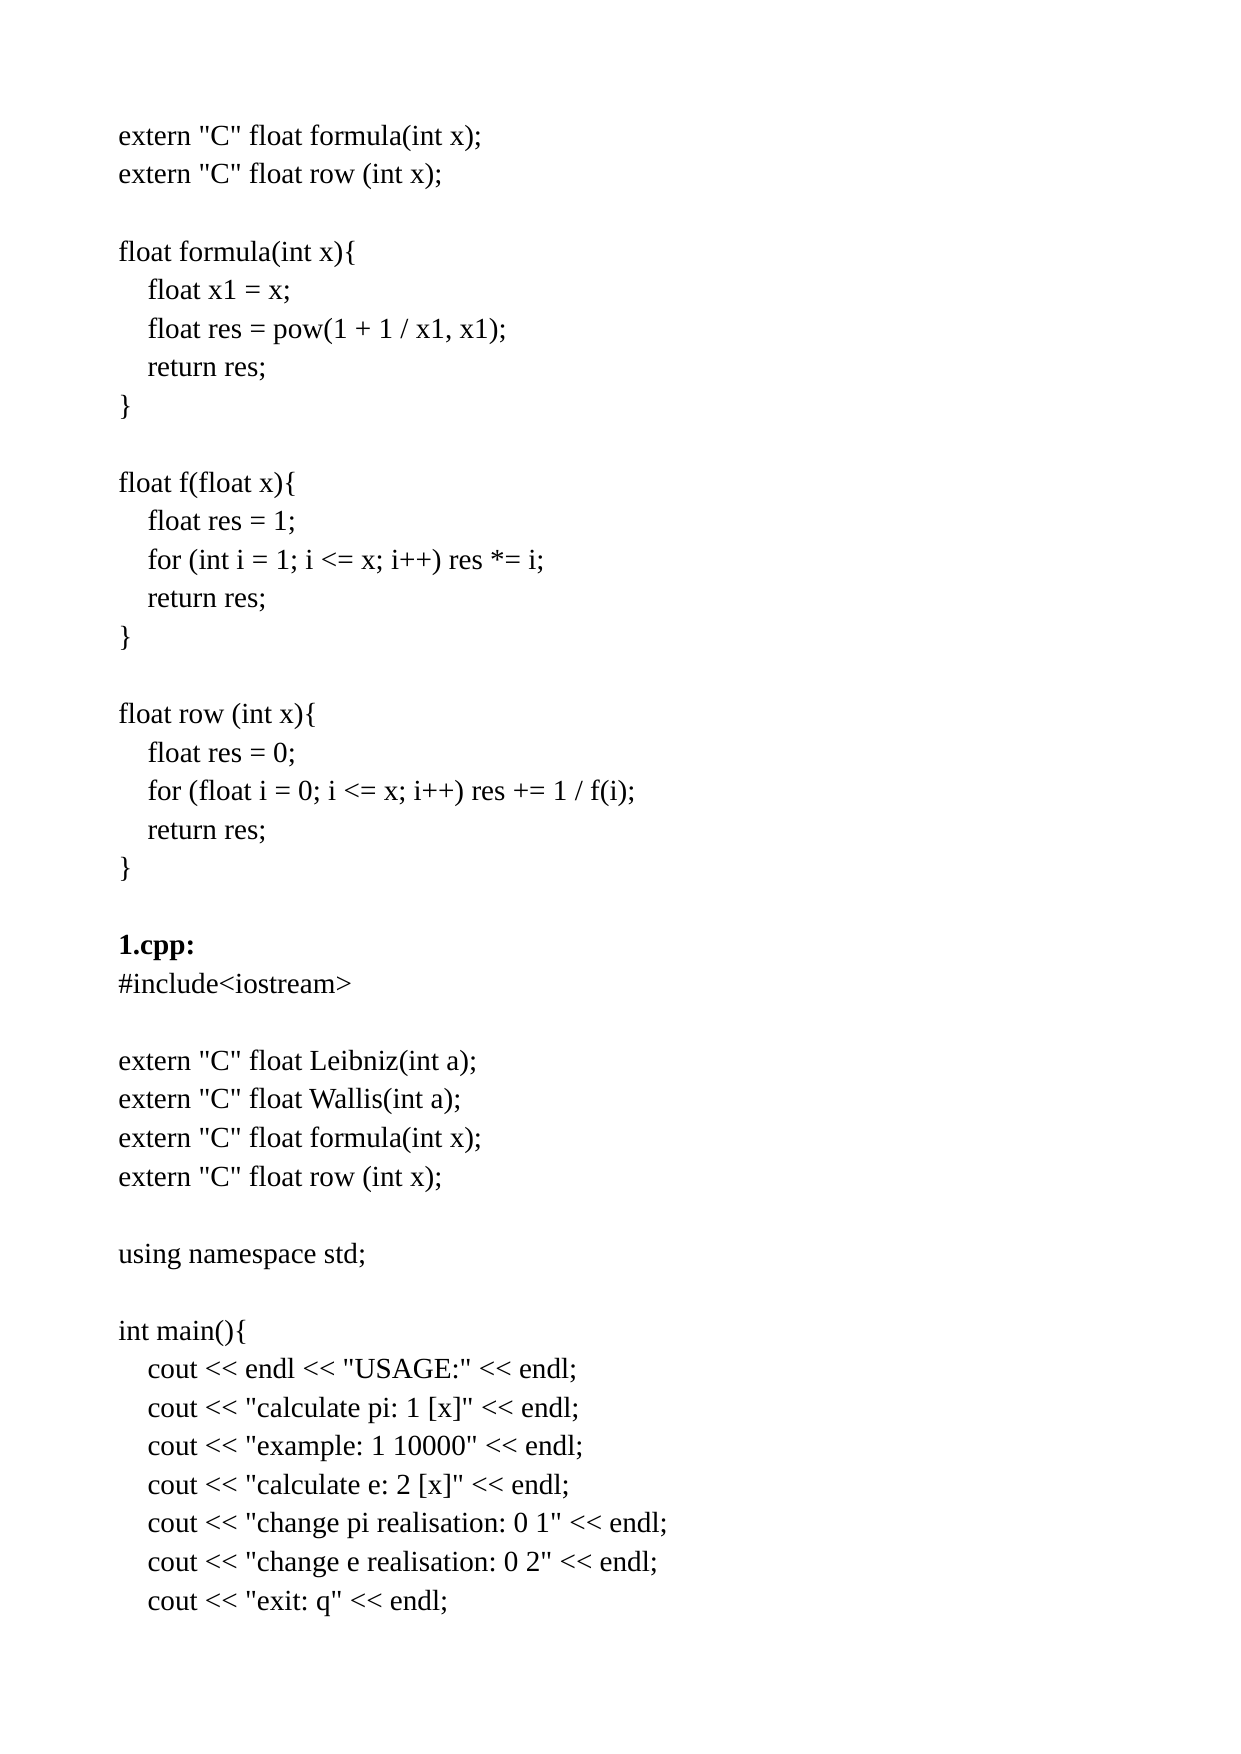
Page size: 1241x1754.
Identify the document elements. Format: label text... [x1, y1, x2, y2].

text using namespace std; [118, 1236, 1122, 1269]
text for (int i = 1; i <= x; i++) res *= i; [118, 542, 1122, 576]
text } [118, 388, 1122, 421]
text #include<iostream> [118, 966, 1122, 999]
text float f(float x){ [118, 465, 1122, 498]
text float row (int x){ [118, 696, 1122, 730]
text for (float i = 0; i <= x; i++) res += 1 / f(i); [118, 773, 1122, 807]
text cout << endl << "USAGE:" << endl; [118, 1351, 1122, 1385]
text float formula(int x){ [118, 234, 1122, 267]
text cout << "change e realisation: 0 2" << endl; [118, 1544, 1122, 1578]
text } [118, 619, 1122, 653]
text cout << "exit: q" << endl; [118, 1583, 1122, 1616]
text extern "C" float row (int x); [118, 157, 1122, 190]
text float x1 = x; [118, 272, 1122, 306]
text extern "C" float formula(int x); [118, 118, 1122, 152]
text extern "C" float row (int x); [118, 1159, 1122, 1192]
text int main(){ [118, 1313, 1122, 1346]
text } [118, 850, 1122, 884]
text extern "C" float Wallis(int a); [118, 1082, 1122, 1115]
text float res = 1; [118, 503, 1122, 537]
text cout << "change pi realisation: 0 1" << endl; [118, 1506, 1122, 1539]
text cout << "calculate pi: 1 [x]" << endl; [118, 1390, 1122, 1423]
text extern "C" float Leibniz(int a); [118, 1043, 1122, 1077]
text float res = pow(1 + 1 / x1, x1); [118, 311, 1122, 344]
text 1.cpp: [118, 927, 1122, 961]
text return res; [118, 349, 1122, 383]
text float res = 0; [118, 735, 1122, 768]
text cout << "calculate e: 2 [x]" << endl; [118, 1467, 1122, 1501]
text cout << "example: 1 10000" << endl; [118, 1428, 1122, 1462]
text extern "C" float formula(int x); [118, 1120, 1122, 1154]
text return res; [118, 812, 1122, 845]
text return res; [118, 581, 1122, 614]
